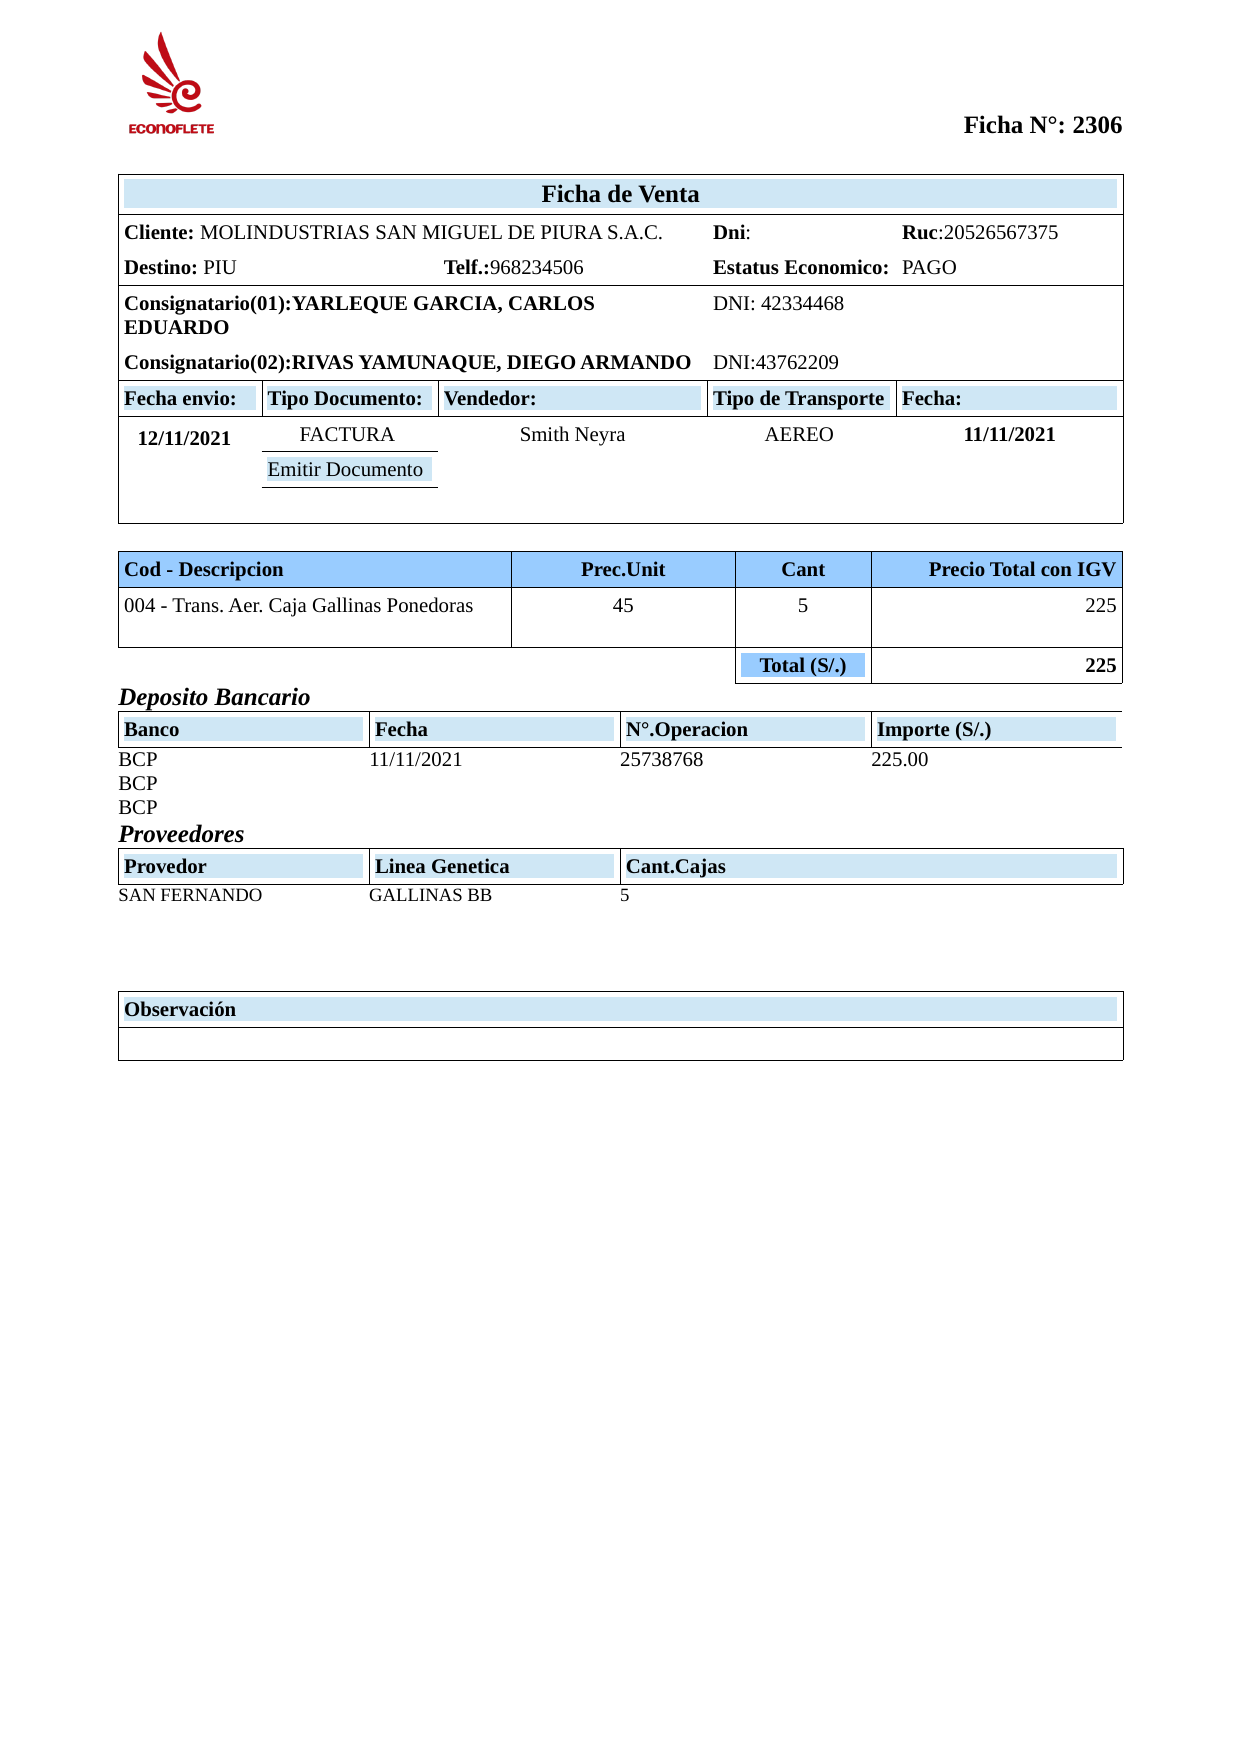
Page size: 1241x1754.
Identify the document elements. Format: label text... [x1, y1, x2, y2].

table_cell BCP [118, 771, 369, 795]
table_cell Tipo Documento: [263, 381, 438, 416]
table_cell [511, 648, 735, 682]
table_cell 45 [512, 588, 735, 647]
table_cell [369, 970, 620, 991]
table_cell SAN FERNANDO [118, 885, 369, 905]
table_cell [119, 1028, 1123, 1060]
table_cell Smith Neyra [438, 417, 707, 523]
table_cell Emitir Documento [262, 452, 438, 487]
table_cell AEREO [707, 417, 896, 523]
table_cell Total (S/.) [736, 648, 871, 682]
table_cell 11/11/2021 [369, 748, 620, 771]
table_cell [620, 970, 1123, 991]
table_cell [369, 905, 620, 927]
table_cell [369, 927, 620, 948]
table_header Cant.Cajas [621, 849, 1123, 883]
table_header Precio Total con IGV [872, 552, 1122, 587]
table_cell [620, 771, 871, 795]
table_cell DNI: 42334468 [707, 286, 1123, 344]
table_cell 225 [872, 648, 1122, 682]
table_cell [620, 795, 871, 819]
table_cell PAGO [896, 249, 1123, 285]
table_header Fecha [370, 712, 620, 747]
table_cell [262, 488, 438, 523]
table_cell [620, 927, 1123, 948]
table_cell [871, 795, 1122, 819]
table_cell [118, 927, 369, 948]
table_cell BCP [118, 795, 369, 819]
text Deposito Bancario [118, 682, 1122, 711]
table_cell Consignatario(02):RIVAS YAMUNAQUE, DIEGO ARMANDO [119, 345, 707, 380]
table_cell [369, 771, 620, 795]
table_header N°.Operacion [621, 712, 871, 747]
table_cell Cliente: MOLINDUSTRIAS SAN MIGUEL DE PIURA S.A.C. [119, 215, 707, 249]
table_cell FACTURA [262, 417, 438, 451]
table_header Ficha de Venta [119, 175, 1123, 214]
table_cell [118, 948, 369, 970]
table_header Observación [119, 992, 1123, 1027]
table_header Provedor [119, 849, 369, 883]
table_cell Estatus Economico: [707, 249, 896, 285]
table_cell Destino: PIU [119, 249, 438, 285]
table_cell Fecha: [897, 381, 1123, 416]
table_header Importe (S/.) [872, 712, 1122, 747]
table_cell [620, 948, 1123, 970]
table_cell Consignatario(01):YARLEQUE GARCIA, CARLOS EDUARDO [119, 286, 707, 344]
table_header Cod - Descripcion [119, 552, 511, 587]
table_cell 225.00 [871, 748, 1122, 771]
table_cell [620, 905, 1123, 927]
text Proveedores [118, 819, 1122, 848]
table_cell 004 - Trans. Aer. Caja Gallinas Ponedoras [119, 588, 511, 647]
table_cell 25738768 [620, 748, 871, 771]
table_header Prec.Unit [512, 552, 735, 587]
picture [118, 31, 225, 134]
table_cell DNI:43762209 [707, 345, 1123, 380]
table_cell Fecha envio: [119, 381, 262, 416]
table_cell [871, 771, 1122, 795]
table_cell 5 [736, 588, 871, 647]
table_cell [118, 970, 369, 991]
table_cell Vendedor: [439, 381, 707, 416]
table_cell 5 [620, 885, 1123, 905]
table_cell [118, 905, 369, 927]
table_cell 12/11/2021 [119, 417, 262, 523]
table_cell Telf.:968234506 [438, 249, 707, 285]
table_cell [369, 795, 620, 819]
table_cell [369, 948, 620, 970]
table_cell 11/11/2021 [896, 417, 1123, 523]
table_cell [118, 648, 511, 682]
table_cell GALLINAS BB [369, 885, 620, 905]
table_cell Tipo de Transporte [708, 381, 896, 416]
table_header Cant [736, 552, 871, 587]
table_cell Ruc:20526567375 [896, 215, 1123, 249]
table_header Linea Genetica [370, 849, 620, 883]
table_cell 225 [872, 588, 1122, 647]
table_header Banco [119, 712, 369, 747]
table_cell Dni: [707, 215, 896, 249]
table_cell BCP [118, 748, 369, 771]
